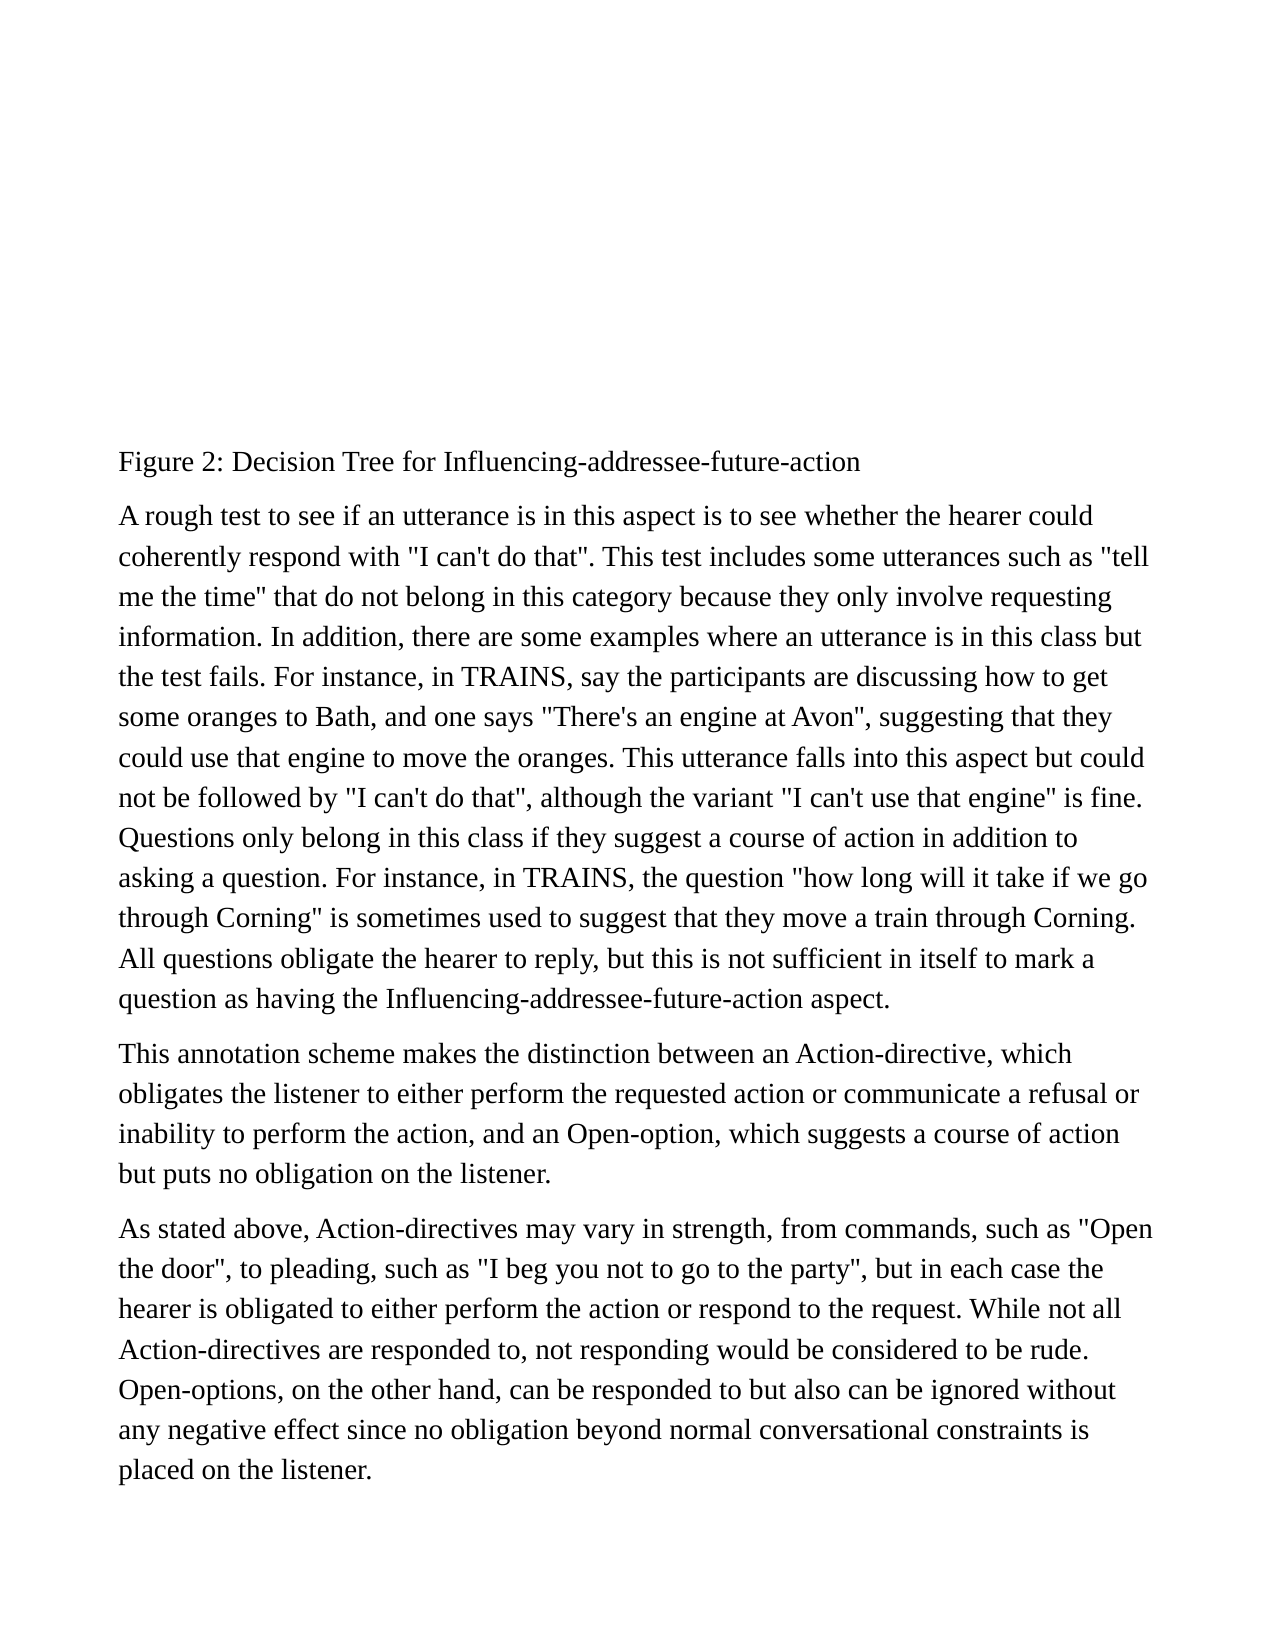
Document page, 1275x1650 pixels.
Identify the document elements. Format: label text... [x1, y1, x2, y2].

text As stated above, Action-directives may vary in strength, from commands, such as "Open the door'', to pleading, such as "I beg you not to go to the party'', but in each case the hearer is obligated to either perform the action or respond to the request. While not all Action-directives are responded to, not responding would be considered to be rude. Open-options, on the other hand, can be responded to but also can be ignored without any negative effect since no obligation beyond normal conversational constraints is placed on the listener. [118, 1211, 1157, 1486]
text A rough test to see if an utterance is in this aspect is to see whether the hearer could coherently respond with "I can't do that''. This test includes some utterances such as "tell me the time'' that do not belong in this category because they only involve requesting information. In addition, there are some examples where an utterance is in this class but the test fails. For instance, in TRAINS, say the participants are discussing how to get some oranges to Bath, and one says "There's an engine at Avon'', suggesting that they could use that engine to move the oranges. This utterance falls into this aspect but could not be followed by "I can't do that'', although the variant "I can't use that engine'' is fine. Questions only belong in this class if they suggest a course of action in addition to asking a question. For instance, in TRAINS, the question "how long will it take if we go through Corning'' is sometimes used to suggest that they move a train through Corning. All questions obligate the hearer to reply, but this is not sufficient in itself to mark a question as having the Influencing-addressee-future-action aspect. [118, 498, 1157, 1014]
text Figure 2: Decision Tree for Influencing-addressee-future-action [118, 118, 1157, 477]
text This annotation scheme makes the distinction between an Action-directive, which obligates the listener to either perform the requested action or communicate a refusal or inability to perform the action, and an Open-option, which suggests a course of action but puts no obligation on the listener. [118, 1036, 1157, 1190]
